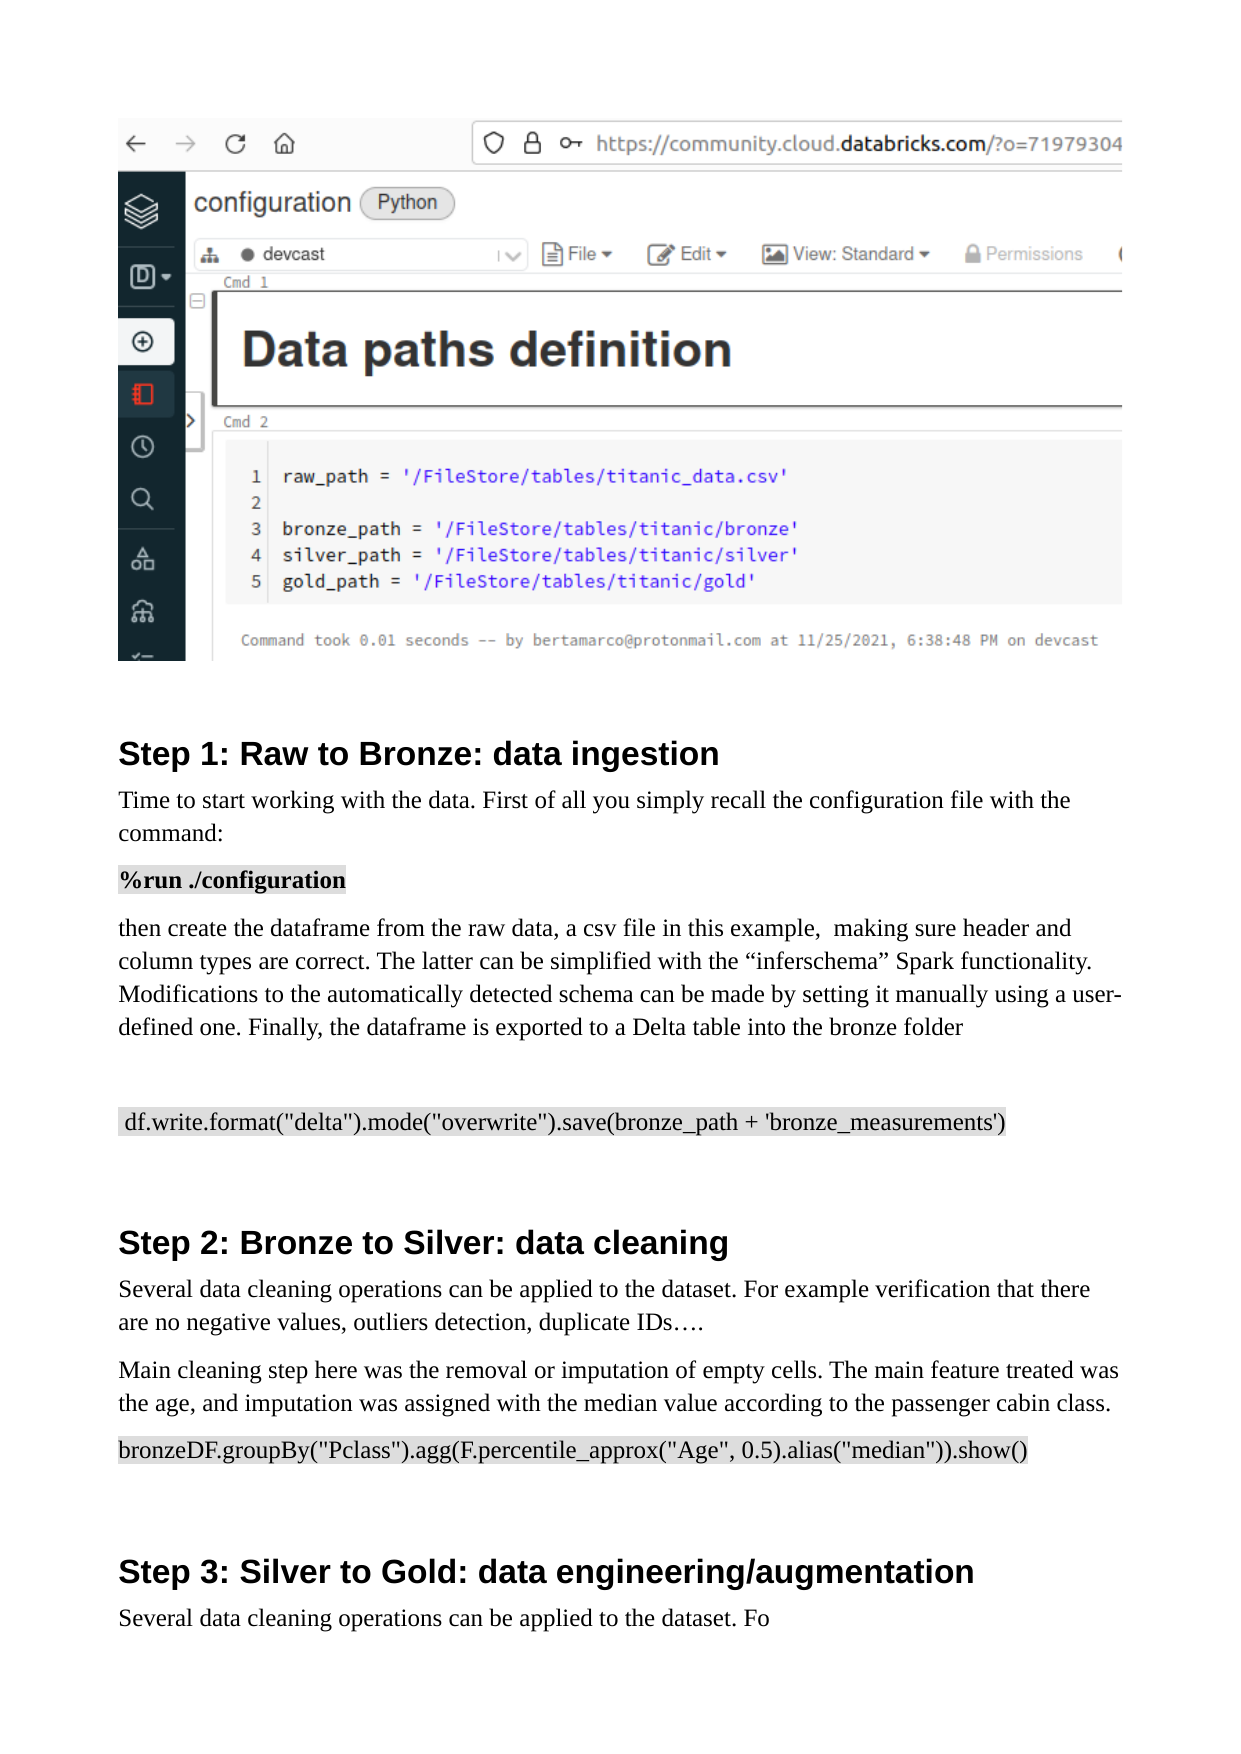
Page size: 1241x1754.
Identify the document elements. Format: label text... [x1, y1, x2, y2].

subtitle Step 2: Bronze to Silver: data cleaning [118, 1223, 1122, 1262]
picture [118, 118, 1123, 661]
text Main cleaning step here was the removal or imputation of empty cells. The main feature treated was the age, and imputation was assigned with the median value according to the passenger cabin class. [118, 1355, 1122, 1417]
text Several data cleaning operations can be applied to the dataset. For example verification that there are no negative values, outliers detection, duplicate IDs…. [118, 1274, 1122, 1336]
text Time to start working with the data. First of all you simply recall the configuration file with the command: [118, 785, 1122, 846]
subtitle Step 3: Silver to Gold: data engineering/augmentation [118, 1552, 1122, 1590]
text Several data cleaning operations can be applied to the dataset. Fo [118, 1603, 1122, 1632]
text bronzeDF.groupBy("Pclass").agg(F.percentile_approx("Age", 0.5).alias("median")).show() [118, 1436, 1122, 1464]
text then create the dataframe from the raw data, a csv file in this example, making sure header and column types are correct. The latter can be simplified with the “inferschema” Spark functionality. Modifications to the automatically detected schema can be made by setting it manually using a user-defined one. Finally, the dataframe is exported to a Delta table into the bronze folder [118, 913, 1122, 1041]
text %run ./configuration [118, 865, 1122, 894]
text df.write.format("delta").mode("overwrite").save(bronze_path + 'bronze_measurements') [118, 1107, 1122, 1136]
subtitle Step 1: Raw to Bronze: data ingestion [118, 733, 1122, 772]
